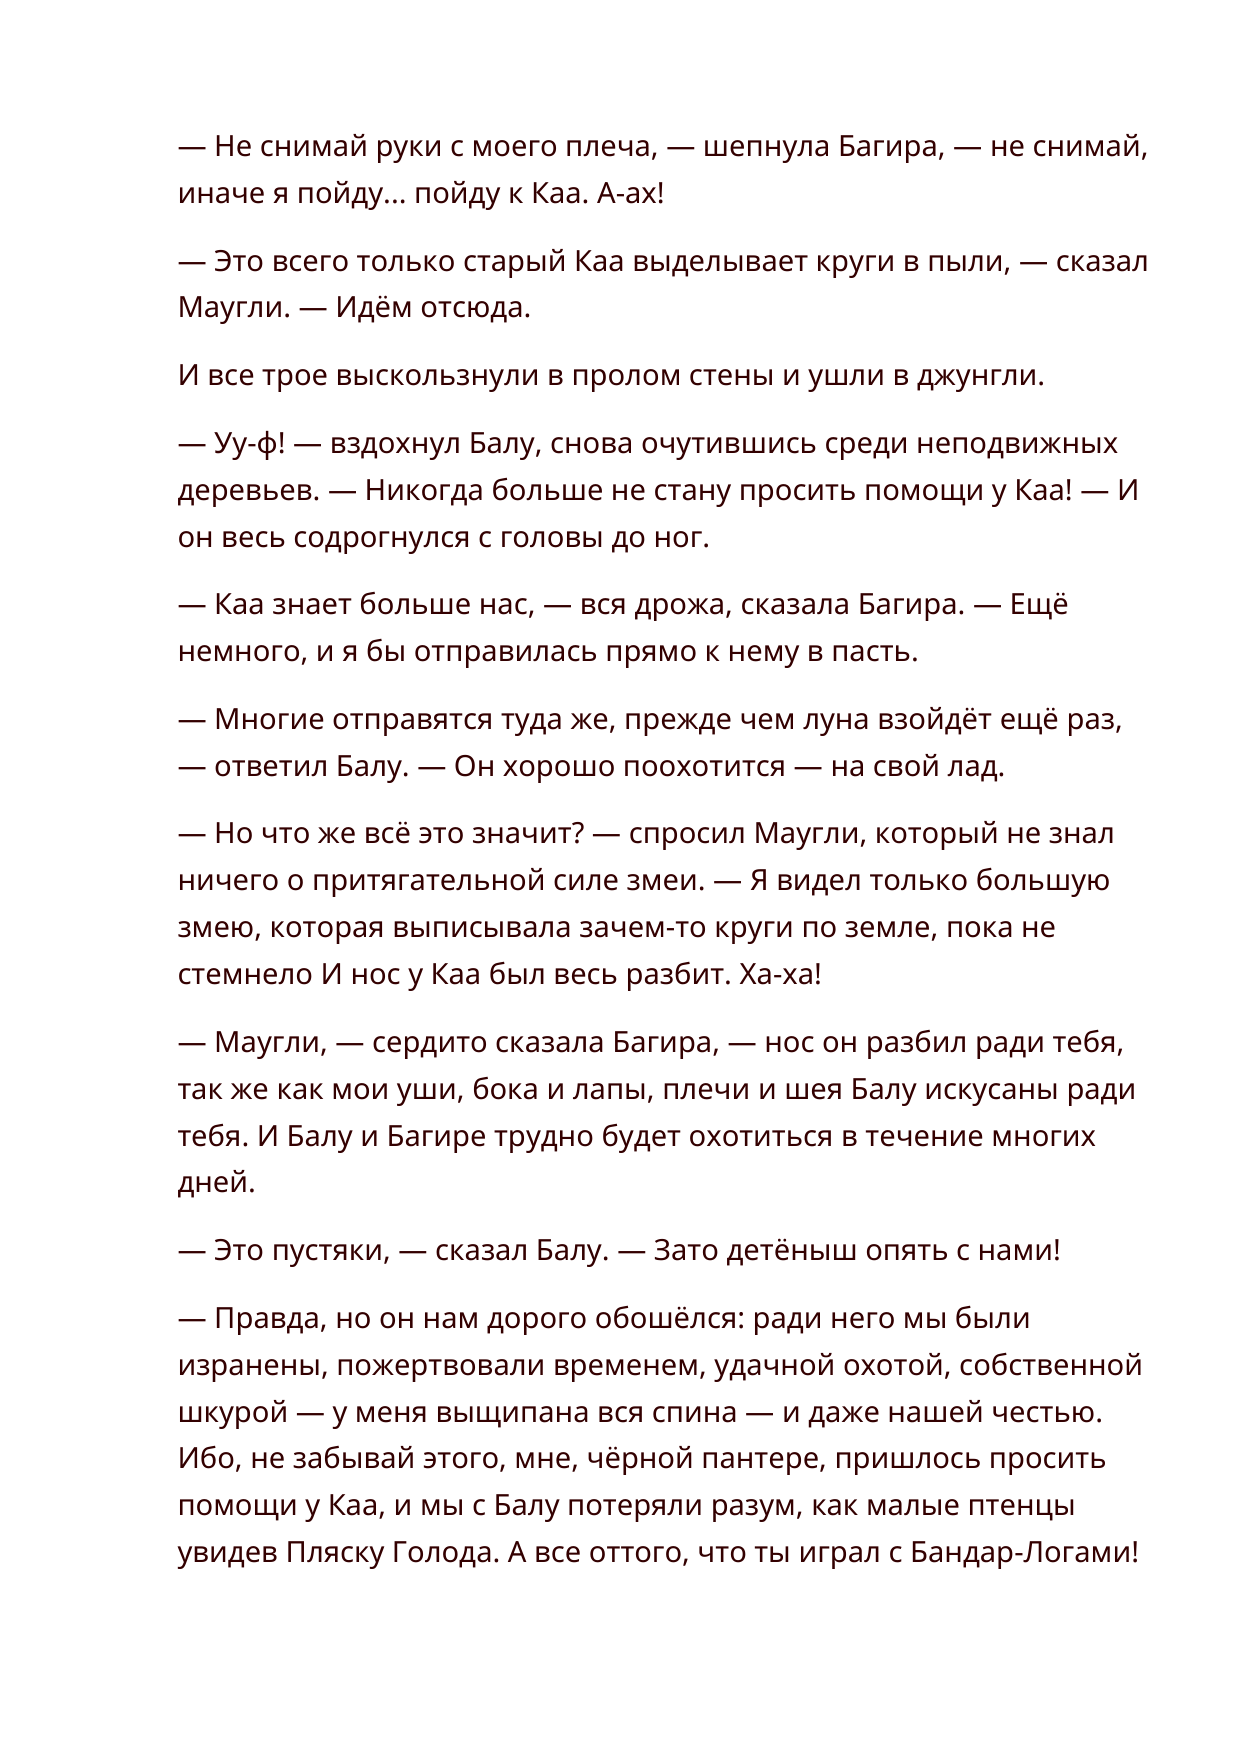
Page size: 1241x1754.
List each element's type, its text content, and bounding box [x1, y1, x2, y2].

text — Маугли, — сердито сказала Багира, — нос он разбил ради тебя, так же как мои уши, бока и лапы, плечи и шея Балу искусаны ради тебя. И Балу и Багире трудно будет охотиться в течение многих дней. [177, 1014, 1152, 1201]
text — Но что же всё это значит? — спросил Маугли, который не знал ничего о притягательной силе змеи. — Я видел только большую змею, которая выписывала зачем-то круги по земле, пока не стемнело И нос у Каа был весь разбит. Ха-ха! [177, 806, 1152, 993]
text — Это пустяки, — сказал Балу. — Зато детёныш опять с нами! [177, 1222, 1152, 1269]
text — Уу-ф! — вздохнул Балу, снова очутившись среди неподвижных деревьев. — Никогда больше не стану просить помощи у Каа! — И он весь содрогнулся с головы до ног. [177, 415, 1152, 556]
text И все трое выскользнули в пролом стены и ушли в джунгли. [177, 347, 1152, 394]
text — Многие отправятся туда же, прежде чем луна взойдёт ещё раз, — ответил Балу. — Он хорошо поохотится — на свой лад. [177, 691, 1152, 785]
text — Не снимай руки с моего плеча, — шепнула Багира, — не снимай, иначе я пойду... пойду к Каа. А-ах! [177, 118, 1152, 212]
text — Это всего только старый Каа выделывает круги в пыли, — сказал Маугли. — Идём отсюда. [177, 233, 1152, 326]
text — Каа знает больше нас, — вся дрожа, сказала Багира. — Ещё немного, и я бы отправилась прямо к нему в пасть. [177, 576, 1152, 670]
text — Правда, но он нам дорого обошёлся: ради него мы были изранены, пожертвовали временем, удачной охотой, собственной шкурой — у меня выщипана вся спина — и даже нашей честью. Ибо, не забывай этого, мне, чёрной пантере, пришлось просить помощи у Каа, и мы с Балу потеряли разум, как малые птенцы увидев Пляску Голода. А все оттого, что ты играл с Бандар-Логами! [177, 1290, 1152, 1571]
